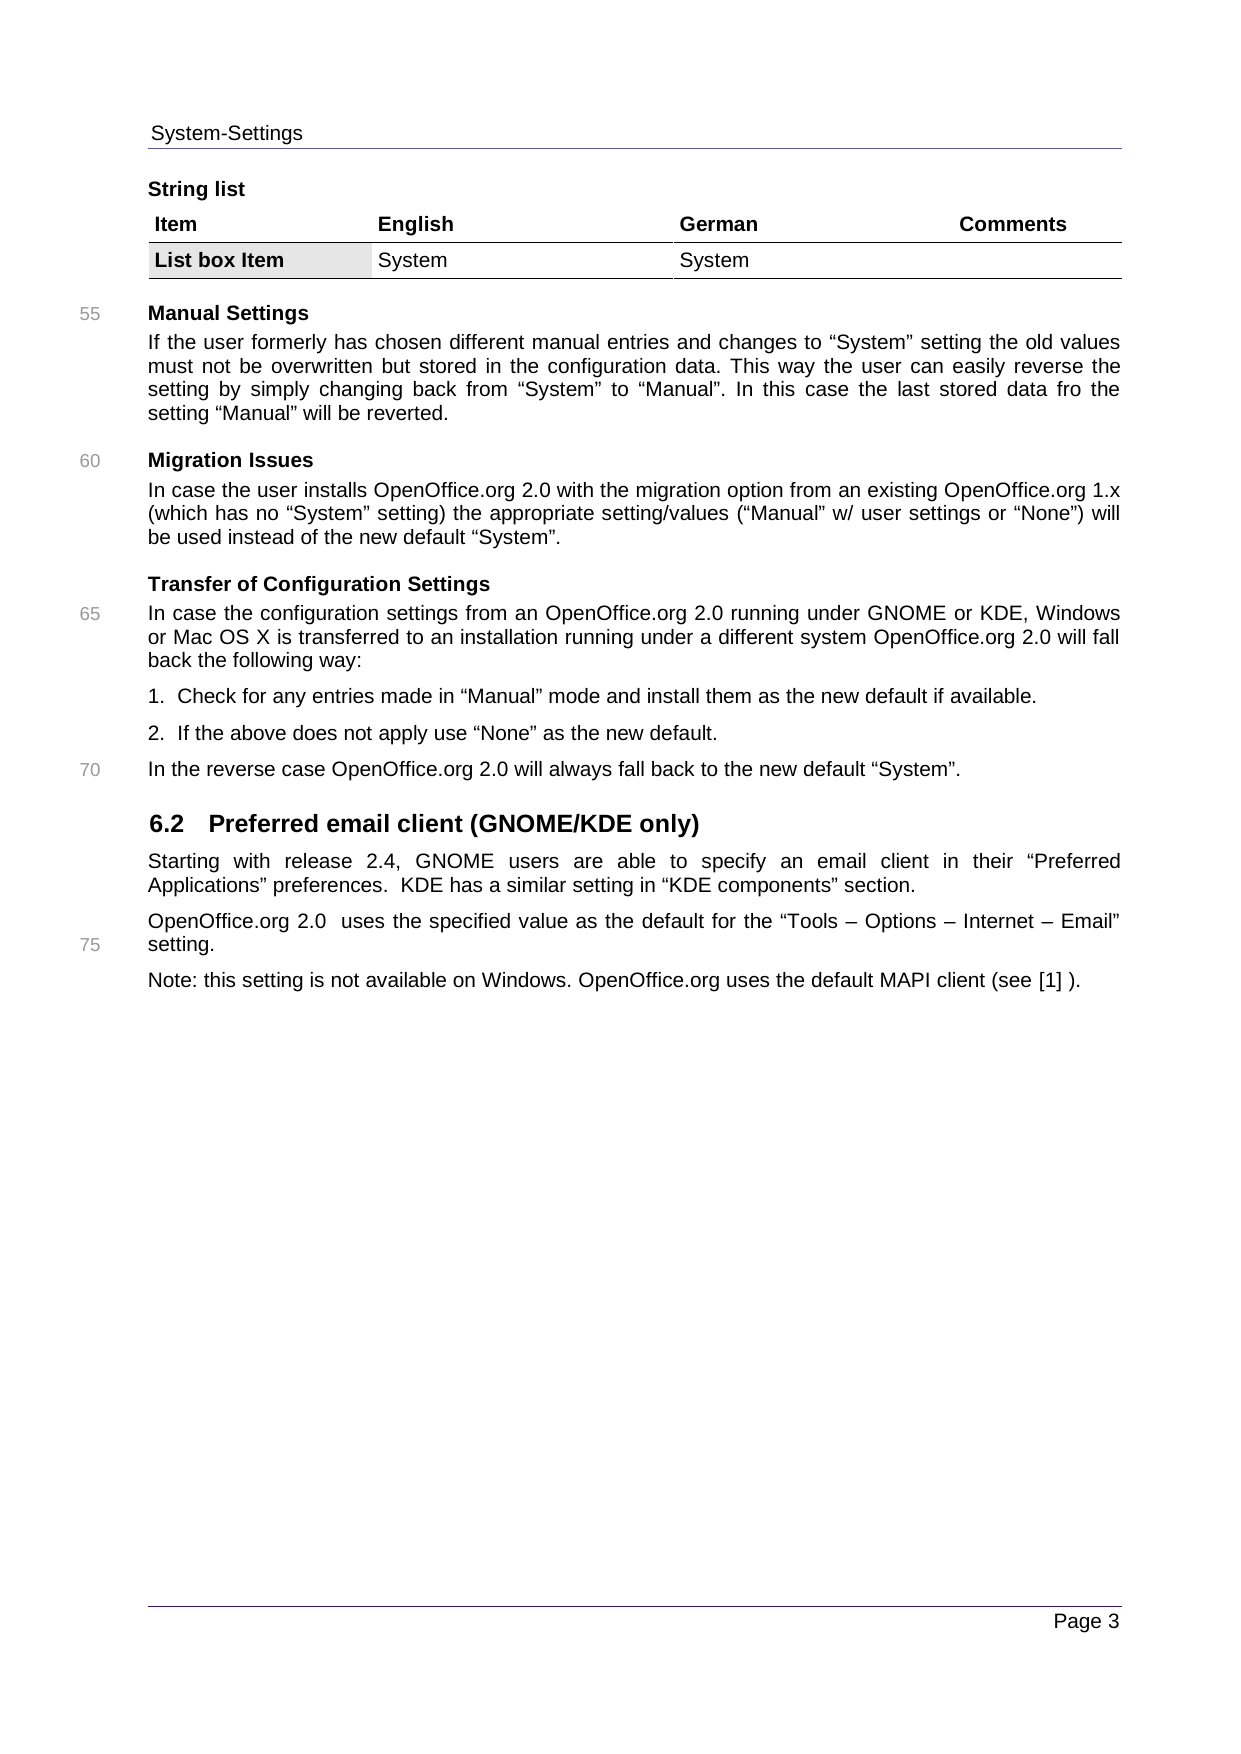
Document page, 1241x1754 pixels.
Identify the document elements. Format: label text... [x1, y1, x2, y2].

table_cell System [674, 243, 953, 278]
text If the user formerly has chosen different manual entries and changes to “System” setting the old values must not be overwritten but stored in the configuration data. This way the user can easily reverse the setting by simply changing back from “System” to “Manual”. In this case the last stored data fro the setting “Manual” will be reverted. [148, 331, 1122, 425]
list Check for any entries made in “Manual” mode and install them as the new default if available. [148, 685, 1122, 708]
text Note: this setting is not available on Windows. OpenOffice.org uses the default MAPI client (see [1] ). [148, 969, 1122, 1016]
table_header English [372, 207, 673, 242]
table_cell [953, 243, 1122, 278]
table_cell List box Item [149, 243, 372, 278]
table_cell System [372, 243, 673, 278]
text In case the configuration settings from an OpenOffice.org 2.0 running under GNOME or KDE, Windows or Mac OS X is transferred to an installation running under a different system OpenOffice.org 2.0 will fall back the following way: [148, 602, 1122, 672]
text In the reverse case OpenOffice.org 2.0 will always fall back to the new default “System”. [148, 757, 1122, 781]
subtitle Manual Settings [148, 301, 1122, 325]
table_header Comments [953, 207, 1122, 242]
subtitle Migration Issues [148, 448, 1122, 472]
text OpenOffice.org 2.0 uses the specified value as the default for the “Tools – Options – Internet – Email” setting. [148, 909, 1122, 956]
table_header Item [149, 207, 372, 242]
text In case the user installs OpenOffice.org 2.0 with the migration option from an existing OpenOffice.org 1.x (which has no “System” setting) the appropriate setting/values (“Manual” w/ user settings or “None”) will be used instead of the new default “System”. [148, 478, 1122, 549]
subtitle String list [148, 177, 1122, 201]
subtitle Preferred email client (GNOME/KDE only) [149, 810, 1122, 838]
list If the above does not apply use “None” as the new default. [148, 721, 1122, 744]
text Starting with release 2.4, GNOME users are able to specify an email client in their “Preferred Applications” preferences. KDE has a similar setting in “KDE components” section. [148, 850, 1122, 897]
table_header German [674, 207, 953, 242]
subtitle Transfer of Configuration Settings [148, 572, 1122, 596]
